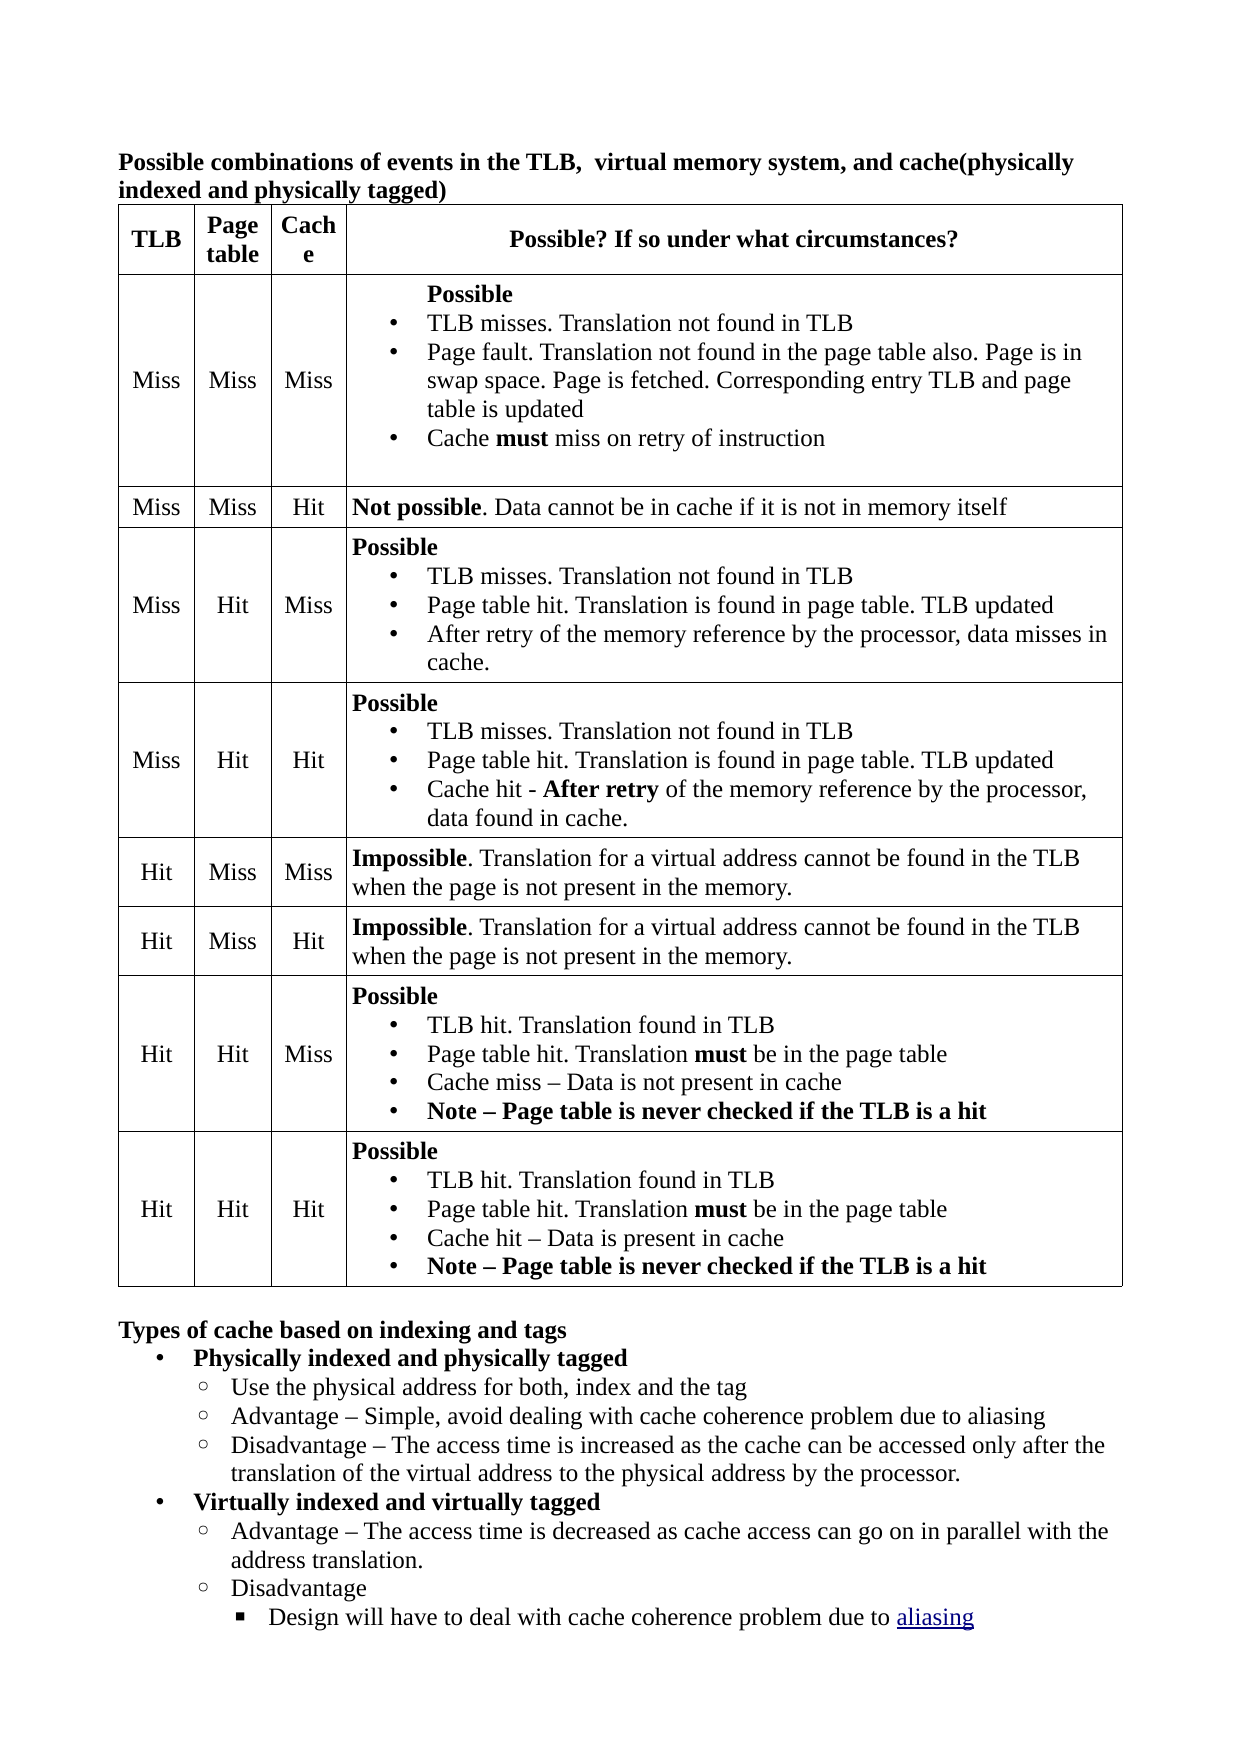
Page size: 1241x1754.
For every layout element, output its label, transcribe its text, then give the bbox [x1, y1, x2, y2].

table_cell Possible TLB misses. Translation not found in TLB Page table hit. Translation is found in page table. TLB updated Cache hit - After retry of the memory reference by the processor, data found in cache. [347, 683, 1122, 837]
table_cell Impossible. Translation for a virtual address cannot be found in the TLB when the page is not present in the memory. [347, 838, 1122, 906]
table_cell Hit [195, 976, 271, 1131]
table_cell Possible TLB hit. Translation found in TLB Page table hit. Translation must be in the page table Cache hit – Data is present in cache Note – Page table is never checked if the TLB is a hit [347, 1132, 1122, 1286]
table_cell Hit [272, 487, 346, 527]
table_cell Miss [272, 275, 346, 486]
table_cell Hit [272, 1132, 346, 1286]
table_cell Miss [119, 683, 194, 837]
table_cell Impossible. Translation for a virtual address cannot be found in the TLB when the page is not present in the memory. [347, 907, 1122, 975]
list Physically indexed and physically tagged [156, 1343, 1122, 1372]
text Types of cache based on indexing and tags [118, 1315, 1122, 1343]
table_header Page table [195, 205, 271, 273]
table_cell Miss [195, 487, 271, 527]
table_header Possible? If so under what circumstances? [347, 205, 1122, 273]
table_cell Hit [119, 907, 194, 975]
table_cell Miss [195, 275, 271, 486]
list Disadvantage [193, 1573, 1122, 1602]
table_cell Miss [195, 838, 271, 906]
table_cell Miss [119, 487, 194, 527]
table_cell Miss [272, 976, 346, 1131]
list Design will have to deal with cache coherence problem due to aliasing [231, 1602, 1122, 1631]
table_cell Miss [119, 275, 194, 486]
table_cell Hit [272, 907, 346, 975]
table_cell Hit [119, 976, 194, 1131]
table_cell Miss [272, 838, 346, 906]
table_header TLB [119, 205, 194, 273]
table_cell Hit [195, 1132, 271, 1286]
table_cell Miss [272, 528, 346, 682]
list Disadvantage – The access time is increased as the cache can be accessed only after the translation of the virtual address to the physical address by the processor. [193, 1430, 1122, 1487]
table_header Cache [272, 205, 346, 273]
table_cell Not possible. Data cannot be in cache if it is not in memory itself [347, 487, 1122, 527]
table_cell Hit [195, 683, 271, 837]
table_cell Miss [119, 528, 194, 682]
text Possible combinations of events in the TLB, virtual memory system, and cache(physically indexed and physically tagged) [118, 147, 1122, 204]
table_cell Miss [195, 907, 271, 975]
list Advantage – Simple, avoid dealing with cache coherence problem due to aliasing [193, 1401, 1122, 1430]
table_cell Possible TLB hit. Translation found in TLB Page table hit. Translation must be in the page table Cache miss – Data is not present in cache Note – Page table is never checked if the TLB is a hit [347, 976, 1122, 1131]
table_cell Hit [119, 1132, 194, 1286]
list Use the physical address for both, index and the tag [193, 1372, 1122, 1401]
table_cell Hit [119, 838, 194, 906]
table_cell Possible TLB misses. Translation not found in TLB Page fault. Translation not found in the page table also. Page is in swap space. Page is fetched. Corresponding entry TLB and page table is updated Cache must miss on retry of instruction [347, 275, 1122, 486]
table_cell Hit [195, 528, 271, 682]
table_cell Hit [272, 683, 346, 837]
table_cell Possible TLB misses. Translation not found in TLB Page table hit. Translation is found in page table. TLB updated After retry of the memory reference by the processor, data misses in cache. [347, 528, 1122, 682]
list Advantage – The access time is decreased as cache access can go on in parallel with the address translation. [193, 1516, 1122, 1573]
list Virtually indexed and virtually tagged [156, 1487, 1122, 1516]
